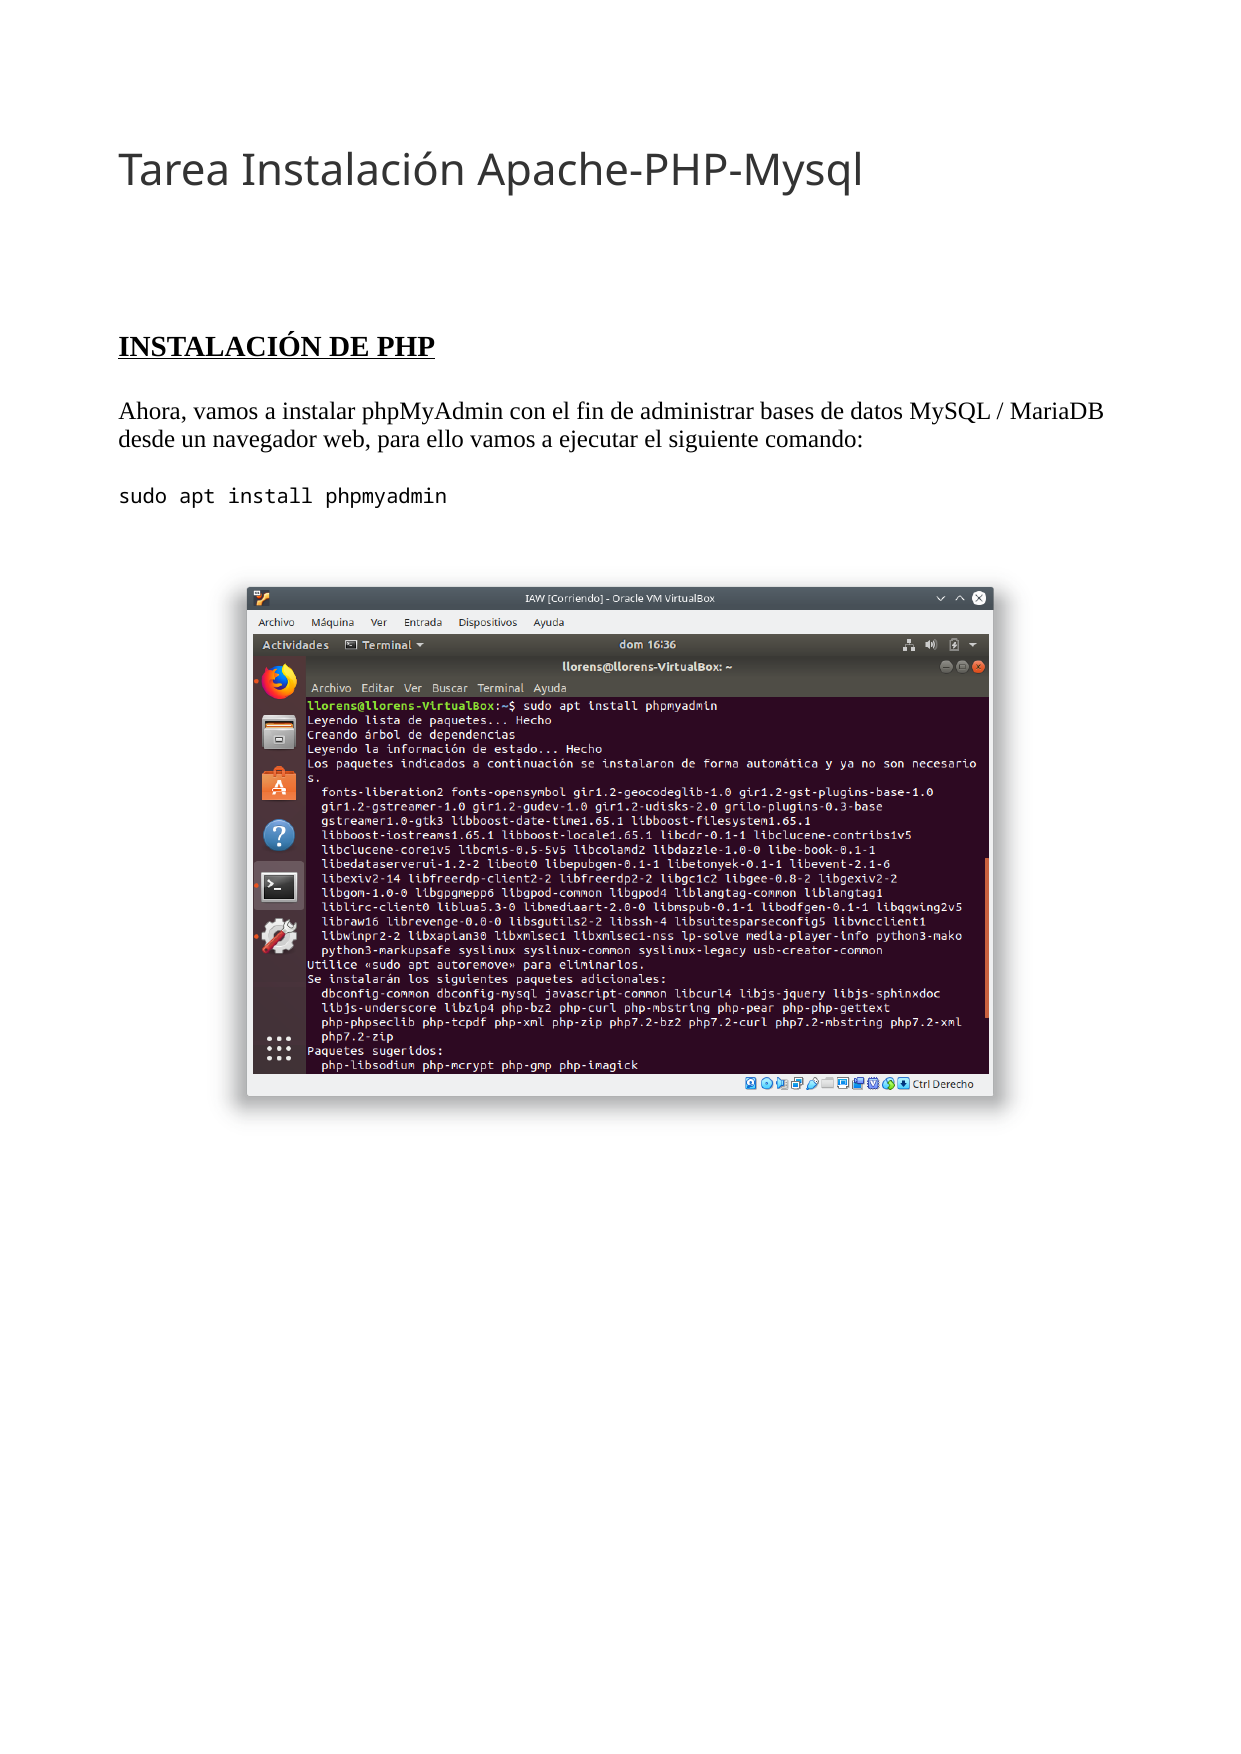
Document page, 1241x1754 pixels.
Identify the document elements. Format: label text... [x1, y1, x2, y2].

text Ahora, vamos a instalar phpMyAdmin con el fin de administrar bases de datos MySQL / MariaDB desde un navegador web, para ello vamos a ejecutar el siguiente comando: [118, 396, 1122, 453]
text INSTALACIÓN DE PHP [118, 329, 1122, 362]
picture [198, 557, 1042, 1144]
text sudo apt install phpmyadmin [118, 482, 1122, 510]
